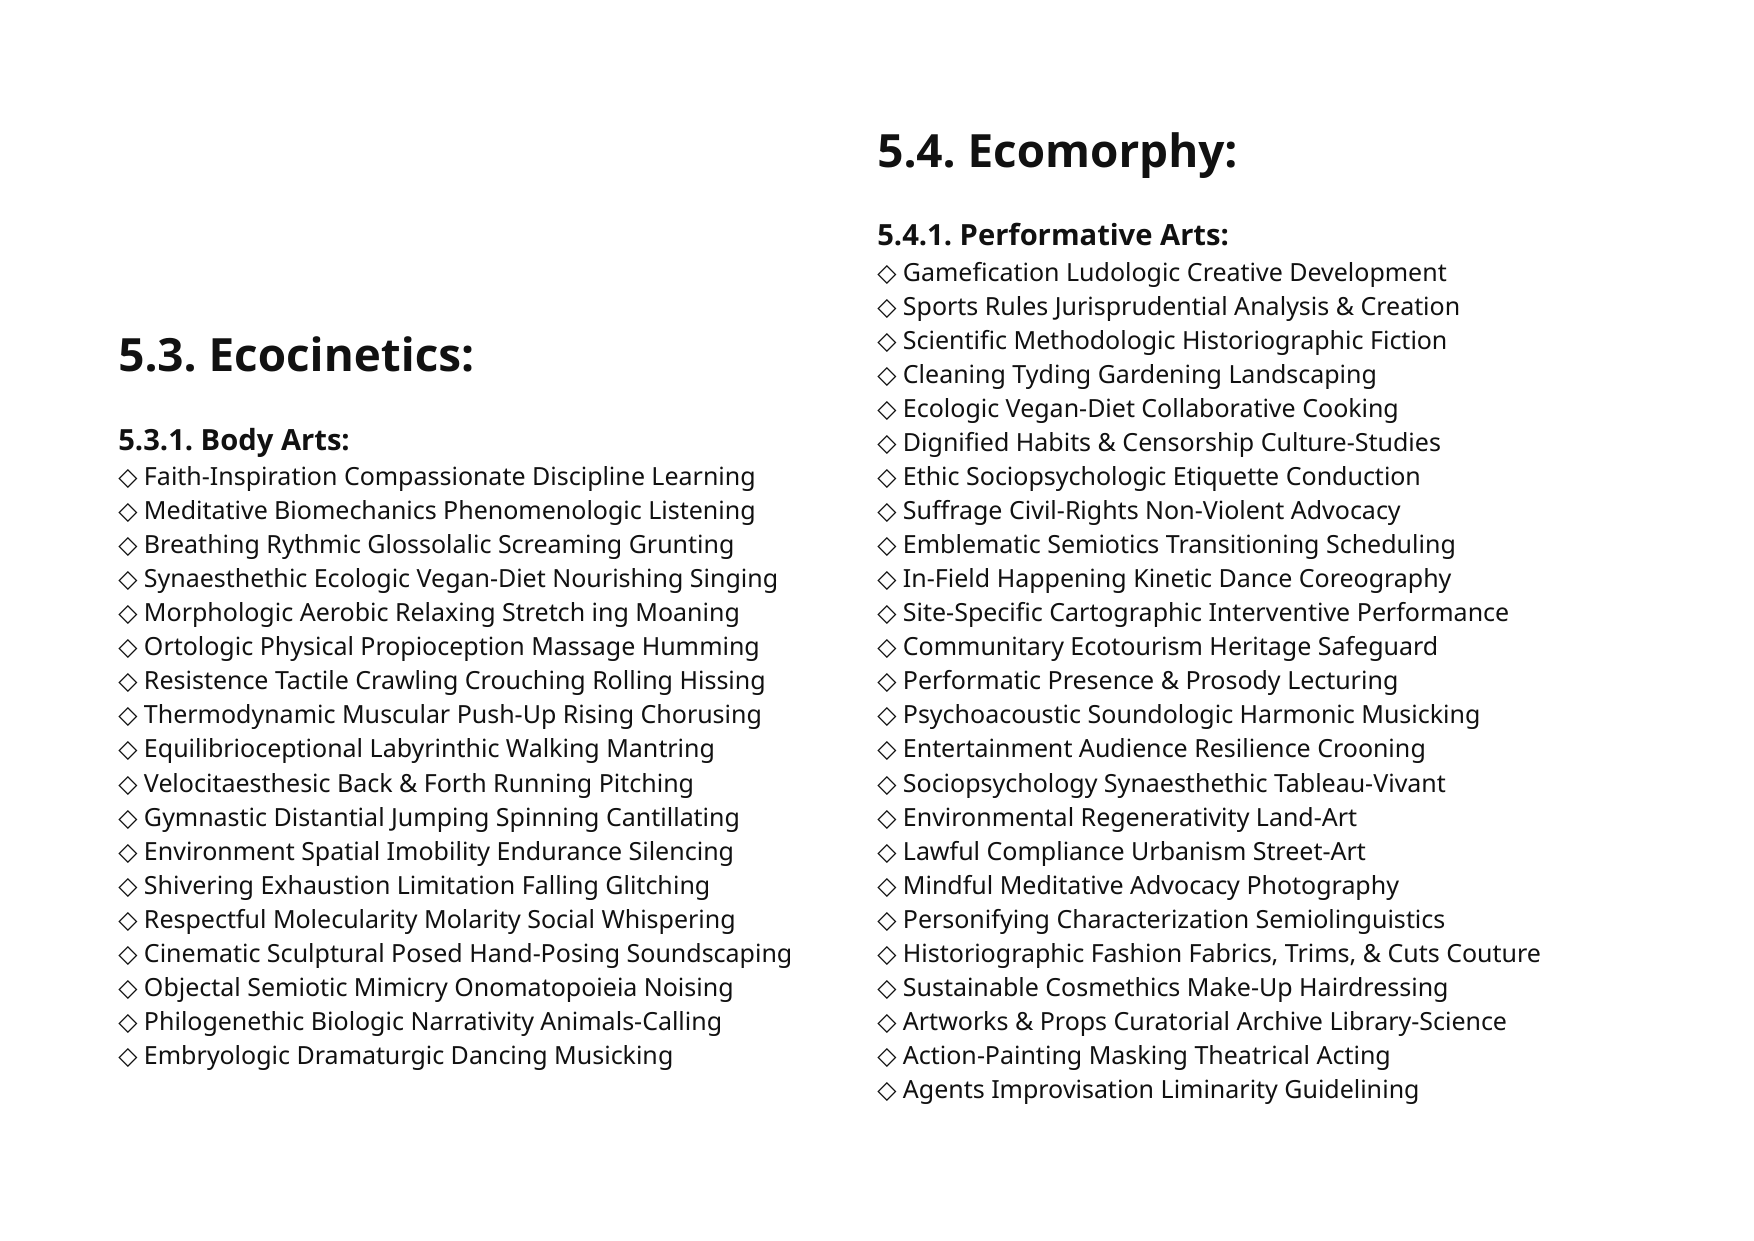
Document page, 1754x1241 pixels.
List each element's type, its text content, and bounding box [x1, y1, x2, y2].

text ◇ Respectful Molecularity Molarity Social Whispering [118, 901, 877, 936]
text ◇ Entertainment Audience Resilience Crooning [877, 731, 1636, 765]
text ◇ Performatic Presence & Prosody Lecturing [877, 663, 1636, 697]
text ◇ Mindful Meditative Advocacy Photography [877, 867, 1636, 901]
text 5.4.1. Performative Arts: [877, 214, 1636, 254]
text ◇ Cinematic Sculptural Posed Hand-Posing Soundscaping [118, 936, 877, 969]
text ◇ Breathing Rythmic Glossolalic Screaming Grunting [118, 527, 877, 561]
text ◇ Gymnastic Distantial Jumping Spinning Cantillating [118, 799, 877, 833]
text ◇ Emblematic Semiotics Transitioning Scheduling [877, 527, 1636, 561]
text ◇ Meditative Biomechanics Phenomenologic Listening [118, 493, 877, 527]
text ◇ Sustainable Cosmethics Make-Up Hairdressing [877, 969, 1636, 1004]
text ◇ Artworks & Props Curatorial Archive Library-Science [877, 1004, 1636, 1038]
text 5.3. Ecocinetics: [118, 322, 877, 385]
text ◇ Thermodynamic Muscular Push-Up Rising Chorusing [118, 697, 877, 731]
text ◇ Shivering Exhaustion Limitation Falling Glitching [118, 867, 877, 901]
text ◇ Philogenethic Biologic Narrativity Animals-Calling [118, 1004, 877, 1038]
text ◇ Site-Specific Cartographic Interventive Performance [877, 595, 1636, 629]
text ◇ Personifying Characterization Semiolinguistics [877, 901, 1636, 936]
text ◇ Sociopsychology Synaesthethic Tableau-Vivant [877, 765, 1636, 799]
text ◇ Historiographic Fashion Fabrics, Trims, & Cuts Couture [877, 936, 1636, 969]
text 5.4. Ecomorphy: [877, 118, 1636, 181]
text ◇ Suffrage Civil-Rights Non-Violent Advocacy [877, 493, 1636, 527]
text ◇ Ortologic Physical Propioception Massage Humming [118, 629, 877, 663]
text ◇ Environmental Regenerativity Land-Art [877, 799, 1636, 833]
text ◇ Psychoacoustic Soundologic Harmonic Musicking [877, 697, 1636, 731]
text ◇ Morphologic Aerobic Relaxing Stretch ing Moaning [118, 595, 877, 629]
text ◇ Communitary Ecotourism Heritage Safeguard [877, 629, 1636, 663]
text ◇ Objectal Semiotic Mimicry Onomatopoieia Noising [118, 969, 877, 1004]
text ◇ Ecologic Vegan-Diet Collaborative Cooking [877, 391, 1636, 424]
text ◇ Dignified Habits & Censorship Culture-Studies [877, 424, 1636, 459]
text 5.3.1. Body Arts: [118, 419, 877, 459]
text ◇ Faith-Inspiration Compassionate Discipline Learning [118, 459, 877, 493]
text ◇ Ethic Sociopsychologic Etiquette Conduction [877, 459, 1636, 493]
text ◇ Resistence Tactile Crawling Crouching Rolling Hissing [118, 663, 877, 697]
text ◇ In-Field Happening Kinetic Dance Coreography [877, 561, 1636, 595]
text ◇ Synaesthethic Ecologic Vegan-Diet Nourishing Singing [118, 561, 877, 595]
text ◇ Gamefication Ludologic Creative Development [877, 254, 1636, 288]
text ◇ Equilibrioceptional Labyrinthic Walking Mantring [118, 731, 877, 765]
text ◇ Cleaning Tyding Gardening Landscaping [877, 356, 1636, 391]
text ◇ Velocitaesthesic Back & Forth Running Pitching [118, 765, 877, 799]
text ◇ Lawful Compliance Urbanism Street-Art [877, 833, 1636, 867]
text ◇ Sports Rules Jurisprudential Analysis & Creation [877, 288, 1636, 322]
text ◇ Agents Improvisation Liminarity Guidelining [877, 1072, 1636, 1106]
text ◇ Action-Painting Masking Theatrical Acting [877, 1038, 1636, 1072]
text ◇ Environment Spatial Imobility Endurance Silencing [118, 833, 877, 867]
text ◇ Scientific Methodologic Historiographic Fiction [877, 322, 1636, 356]
text ◇ Embryologic Dramaturgic Dancing Musicking [118, 1038, 877, 1072]
